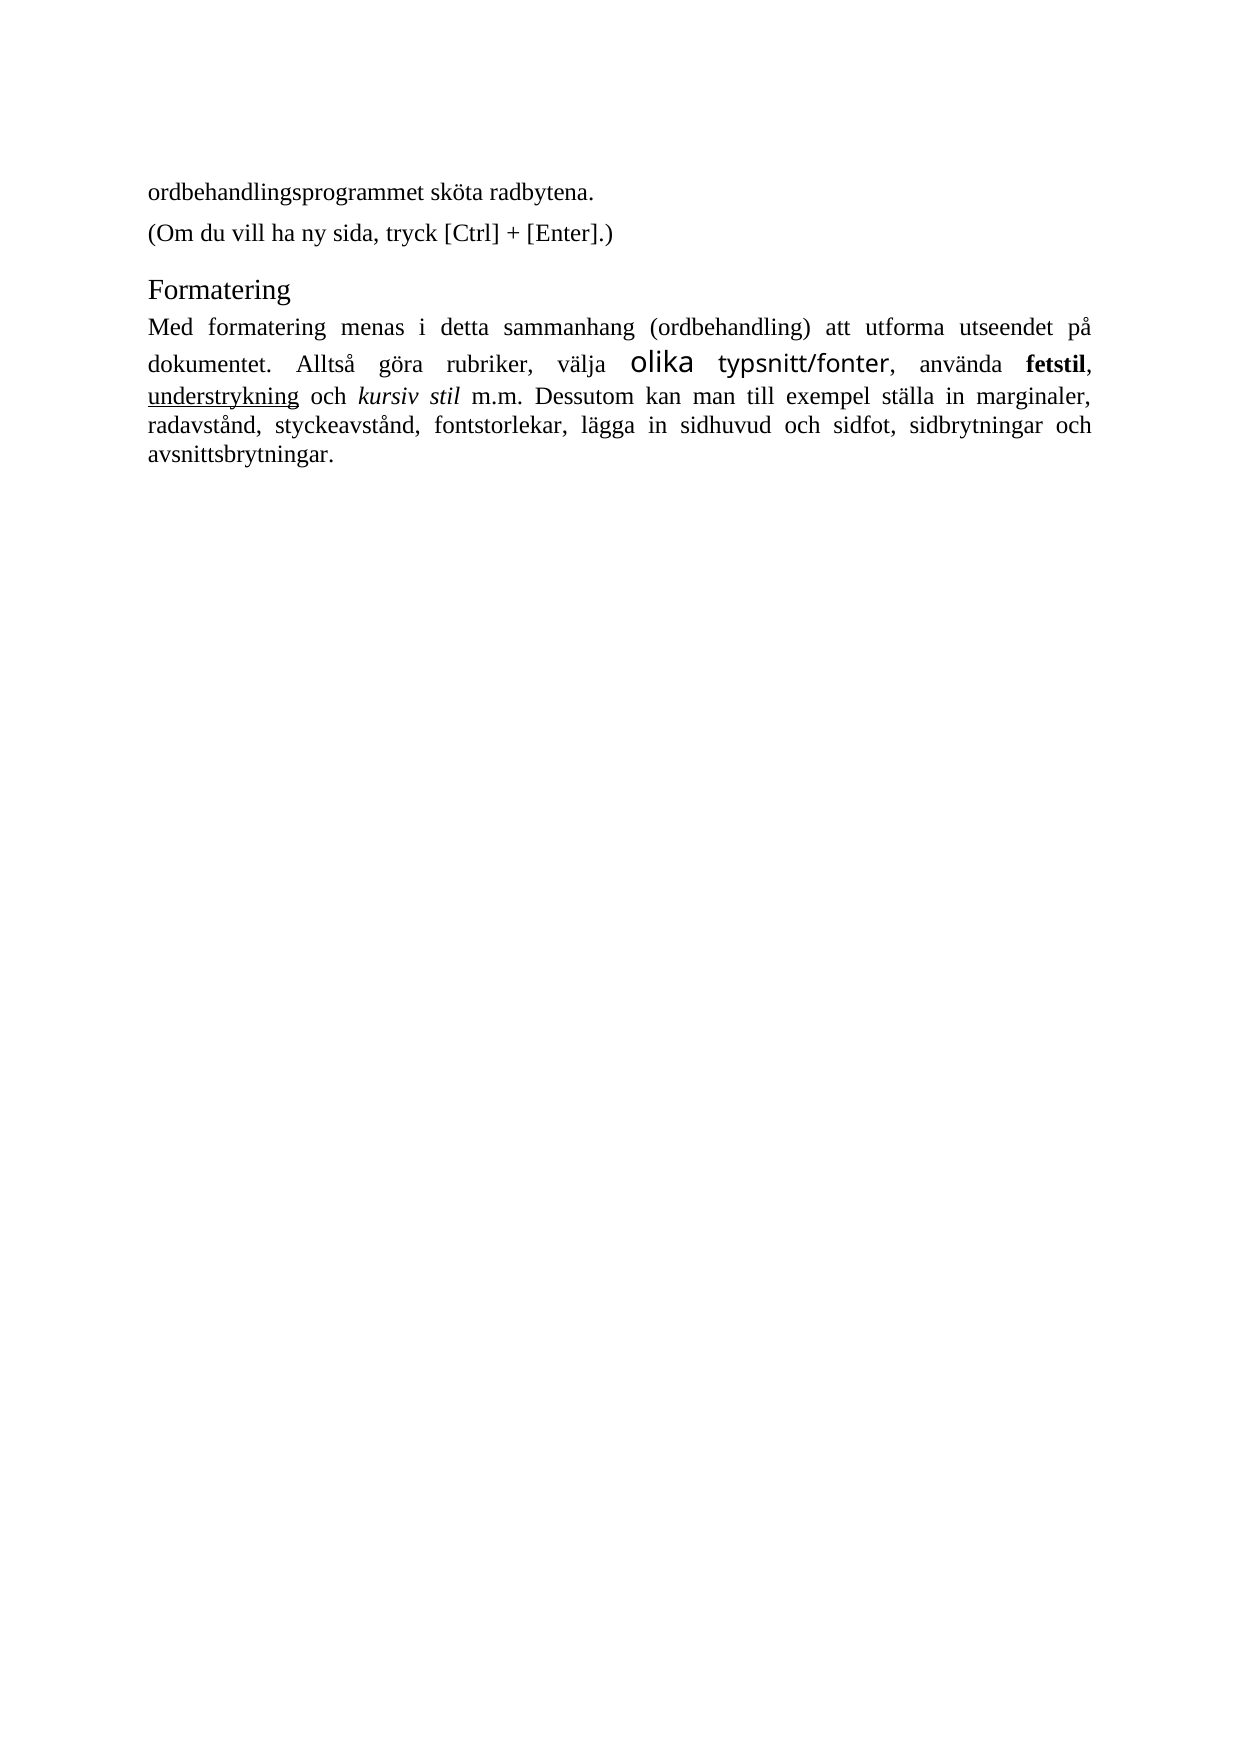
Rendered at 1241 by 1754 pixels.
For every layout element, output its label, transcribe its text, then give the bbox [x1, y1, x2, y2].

text Med formatering menas i detta sammanhang (ordbehandling) att utforma utseendet på dokumentet. Alltså göra rubriker, välja olika typsnitt/fonter, använda fetstil, understrykning och kursiv stil m.m. Dessutom kan man till exempel ställa in marginaler, radavstånd, styckeavstånd, fontstorlekar, lägga in sidhuvud och sidfot, sidbrytningar och avsnittsbrytningar. [148, 312, 1092, 468]
text Formatering [148, 272, 1092, 306]
text ordbehandlingsprogrammet sköta radbytena. [148, 177, 1092, 206]
text (Om du vill ha ny sida, tryck [Ctrl] + [Enter].) [148, 218, 1092, 247]
